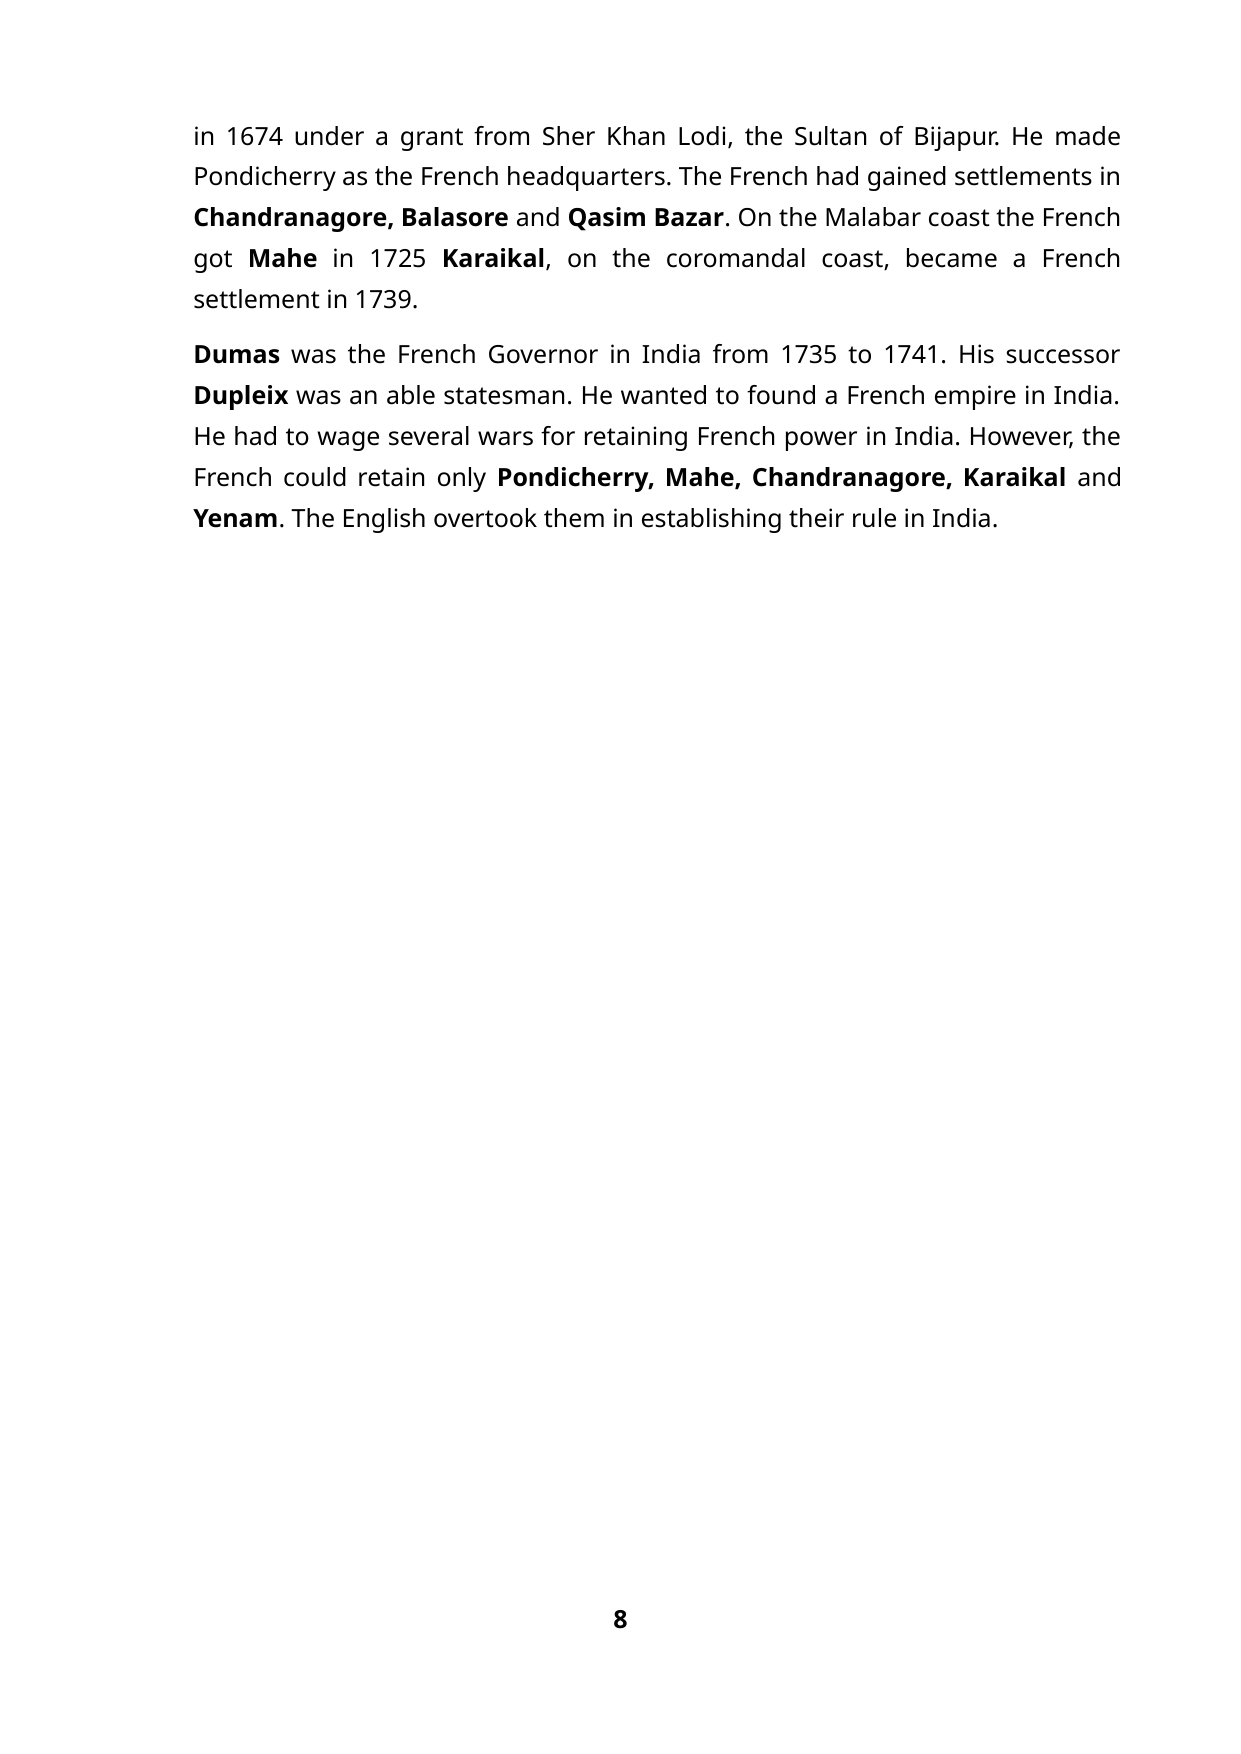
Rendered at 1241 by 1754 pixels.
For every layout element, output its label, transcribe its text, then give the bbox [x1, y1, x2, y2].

list Dumas was the French Governor in India from 1735 to 1741. His successor Dupleix was an able statesman. He wanted to found a French empire in India. He had to wage several wars for retaining French power in India. However, the French could retain only Pondicherry, Mahe, Chandranagore, Karaikal and Yenam. The English overtook them in establishing their rule in India. [156, 337, 1122, 534]
list in 1674 under a grant from Sher Khan Lodi, the Sultan of Bijapur. He made Pondicherry as the French headquarters. The French had gained settlements in Chandranagore, Balasore and Qasim Bazar. On the Malabar coast the French got Mahe in 1725 Karaikal, on the coromandal coast, became a French settlement in 1739. [156, 118, 1122, 316]
